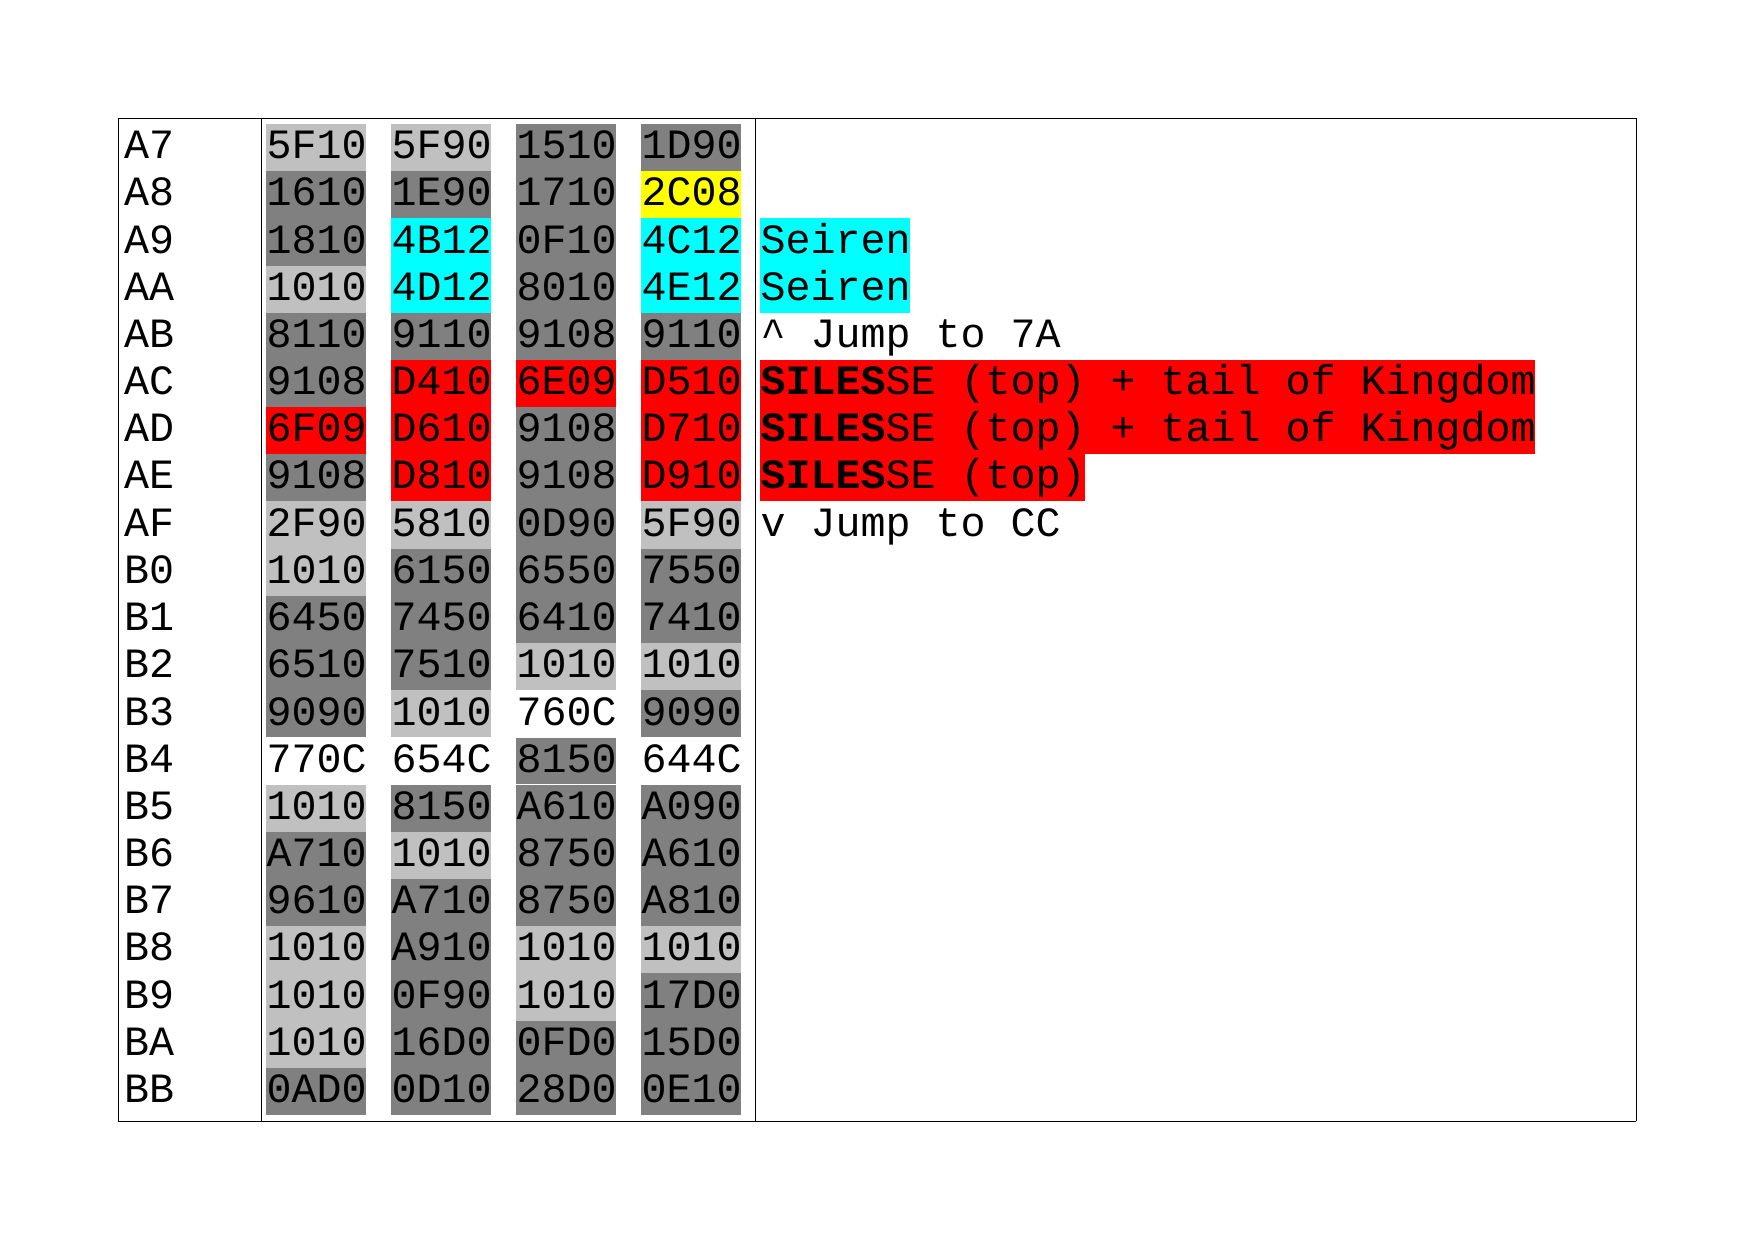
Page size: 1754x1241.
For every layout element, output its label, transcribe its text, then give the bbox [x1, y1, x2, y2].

table_header Seiren Seiren ^ Jump to 7A SILESSE (top) + tail of Kingdom SILESSE (top) + tail of Kingdom SILESSE (top) v Jump to CC [756, 119, 1636, 1121]
table_header 5F10 5F90 1510 1D90 1610 1E90 1710 2C08 1810 4B12 0F10 4C12 1010 4D12 8010 4E12 8110 9110 9108 9110 9108 D410 6E09 D510 6F09 D610 9108 D710 9108 D810 9108 D910 2F90 5810 0D90 5F90 1010 6150 6550 7550 6450 7450 6410 7410 6510 7510 1010 1010 9090 1010 760C 9090 770C 654C 8150 644C 1010 8150 A610 A090 A710 1010 8750 A610 9610 A710 8750 A810 1010 A910 1010 1010 1010 0F90 1010 17D0 1010 16D0 0FD0 15D0 0AD0 0D10 28D0 0E10 [262, 119, 755, 1121]
table_header A7 A8 A9 AA AB AC AD AE AF B0 B1 B2 B3 B4 B5 B6 B7 B8 B9 BA BB [119, 119, 261, 1121]
